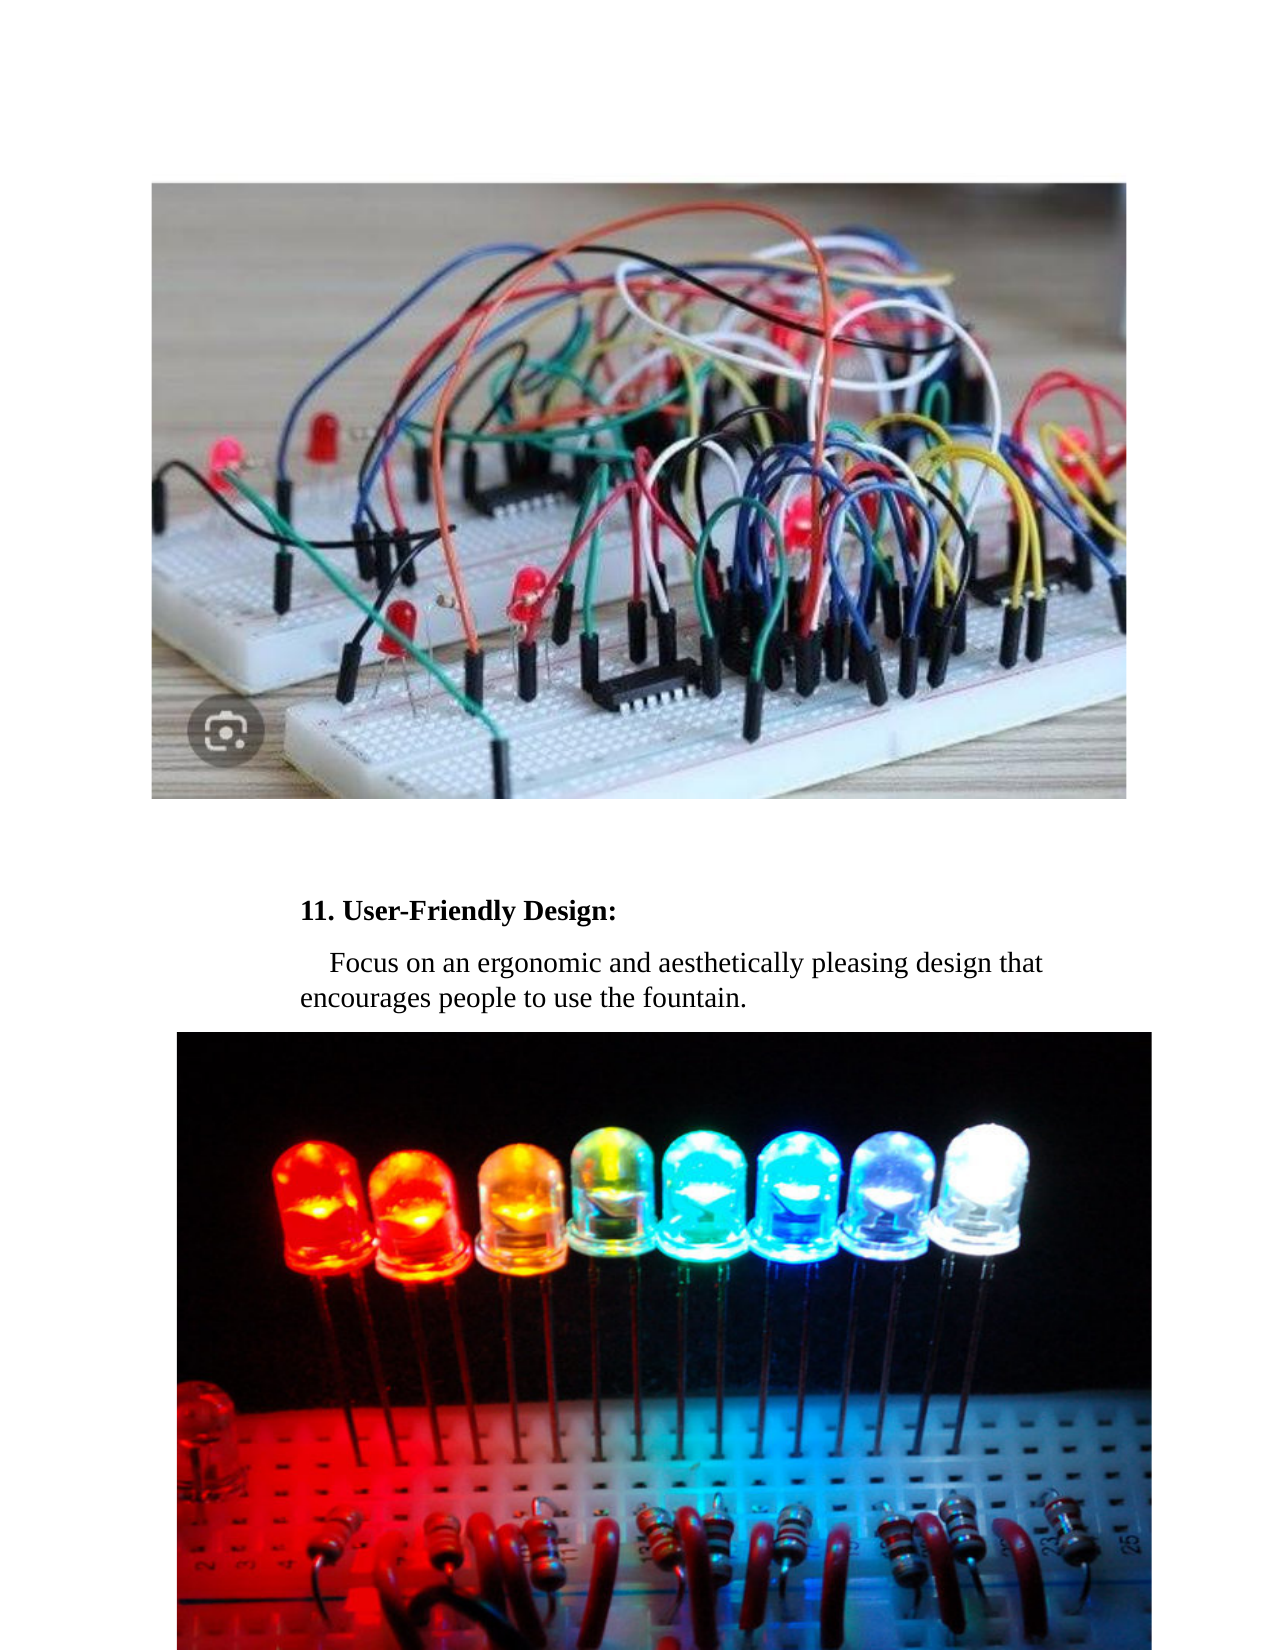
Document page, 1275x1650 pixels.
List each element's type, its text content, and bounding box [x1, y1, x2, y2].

text Focus on an ergonomic and aesthetically pleasing design that encourages people to use the fountain. [300, 945, 1125, 1014]
text 11. User-Friendly Design: [300, 893, 1125, 926]
